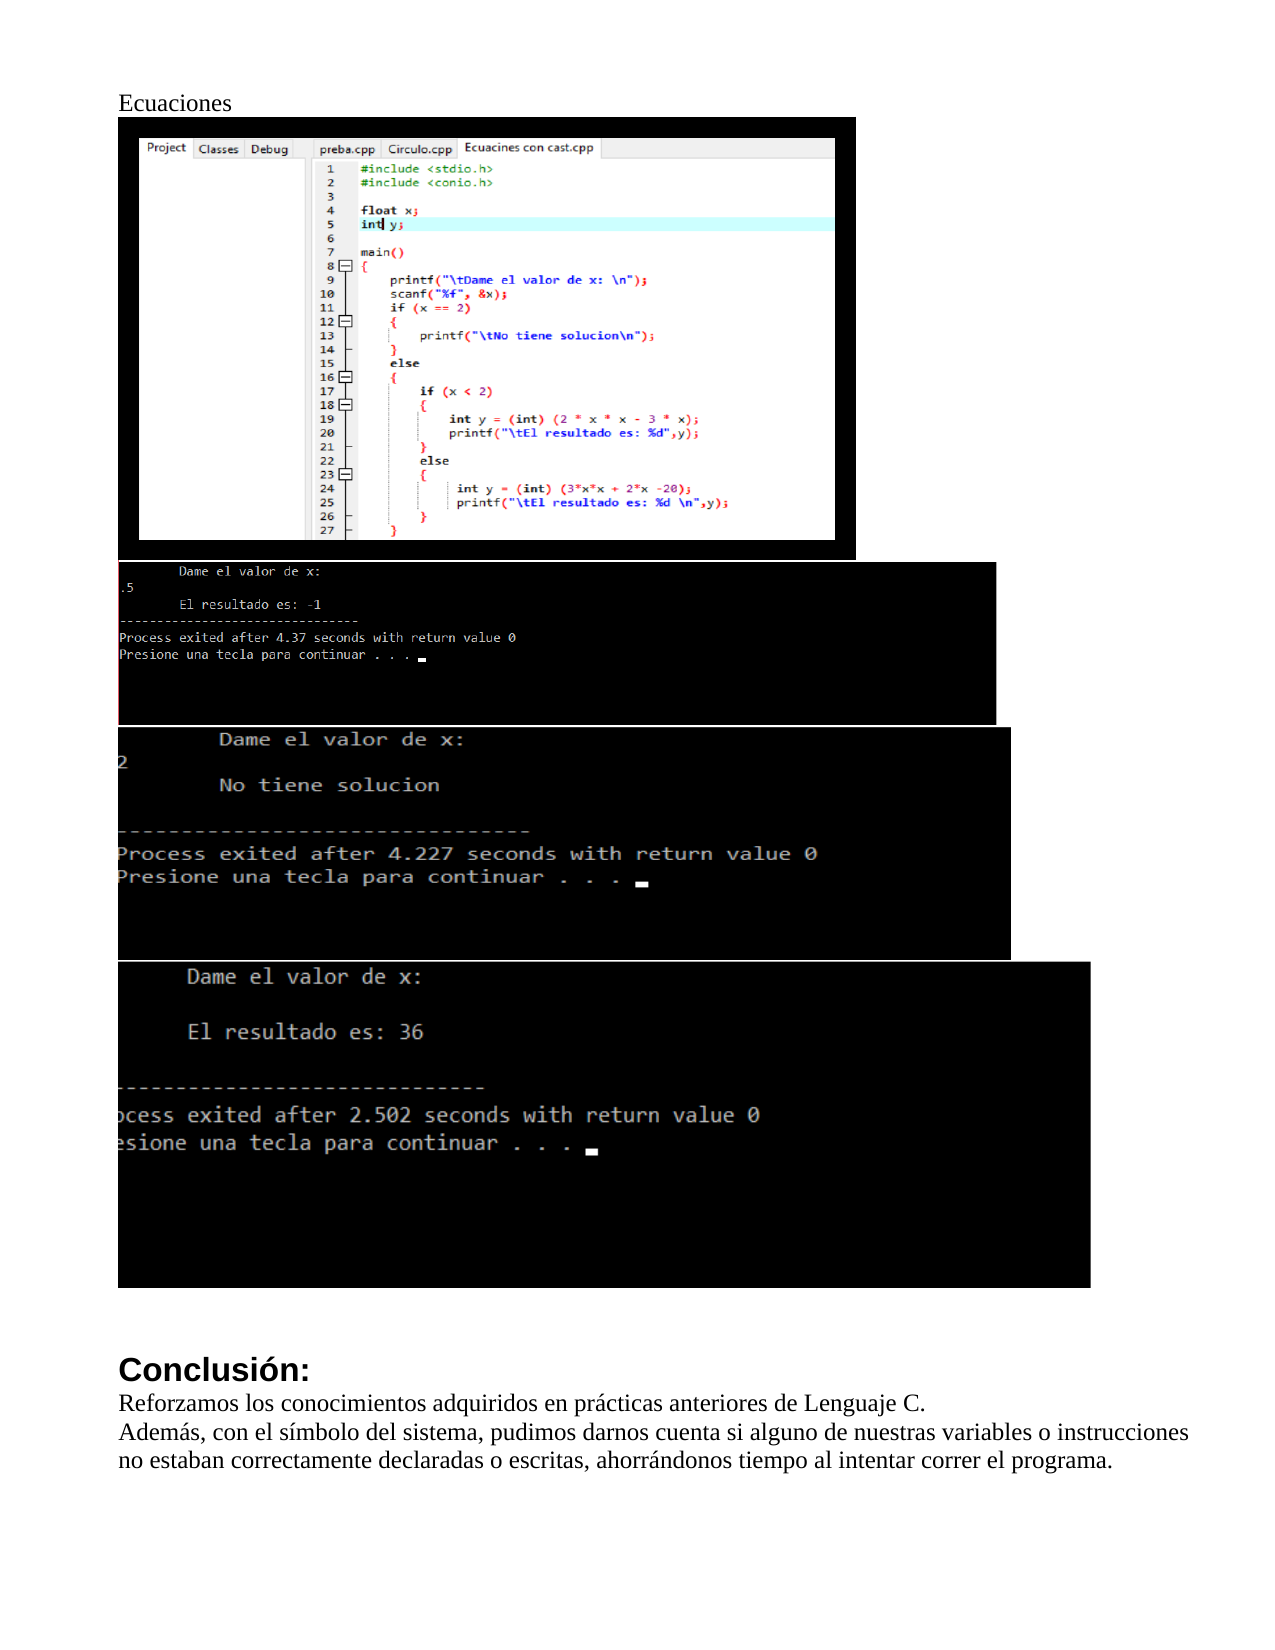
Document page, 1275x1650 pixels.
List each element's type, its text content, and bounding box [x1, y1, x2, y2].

text Reforzamos los conocimientos adquiridos en prácticas anteriores de Lenguaje C. [118, 1388, 1205, 1417]
text Ecuaciones [118, 88, 1205, 117]
text Además, con el símbolo del sistema, pudimos darnos cuenta si alguno de nuestras variables o instrucciones no estaban correctamente declaradas o escritas, ahorrándonos tiempo al intentar correr el programa. [118, 1417, 1205, 1474]
text Conclusión: [118, 1350, 1205, 1388]
